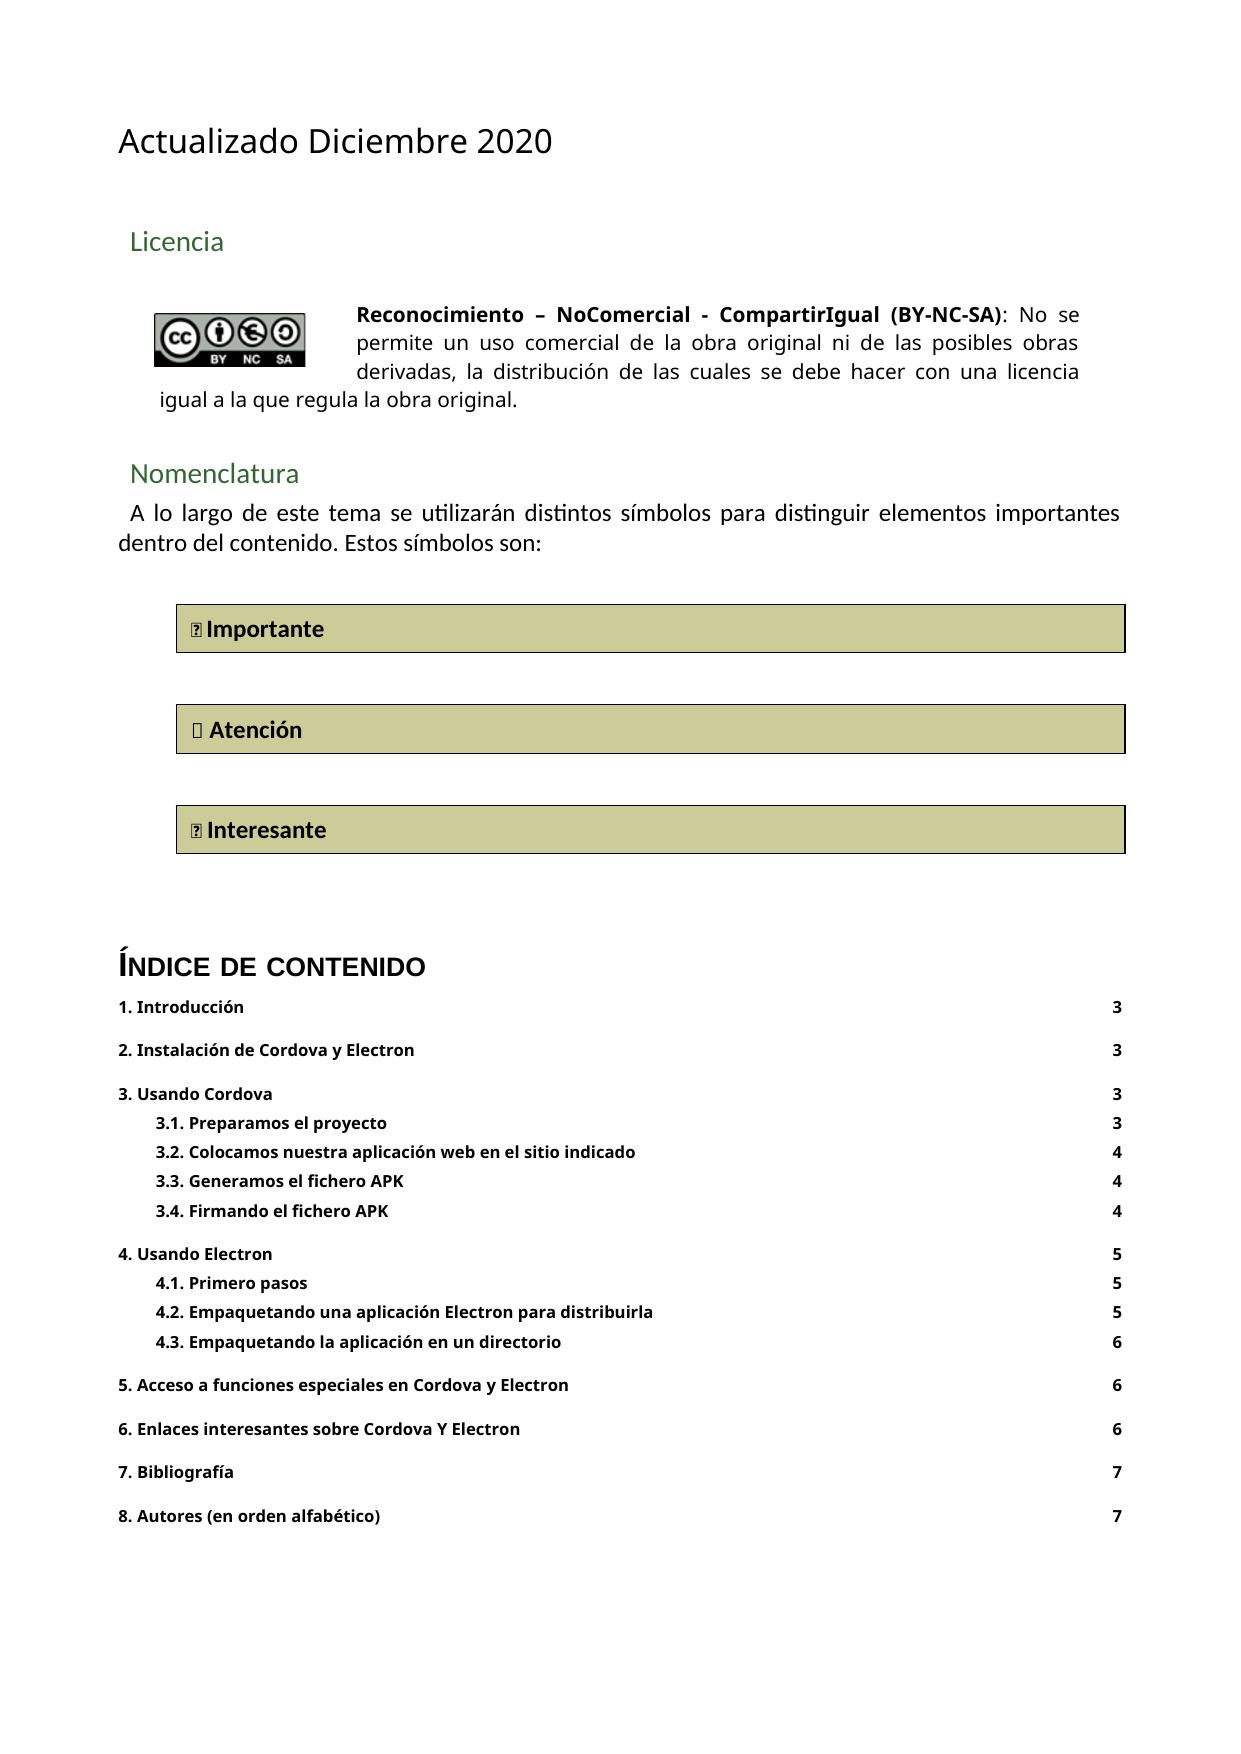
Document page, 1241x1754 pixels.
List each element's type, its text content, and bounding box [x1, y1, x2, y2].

text Actualizado Diciembre 2020 [118, 118, 1122, 163]
text Reconocimiento – NoComercial - CompartirIgual (BY-NC-SA): No se permite un uso comercial de la obra original ni de las posibles obras derivadas, la distribución de las cuales se debe hacer con una licencia igual a la que regula la obra original. [159, 300, 1080, 414]
text 3.4. Firmando el fichero APK 4 [156, 1199, 1122, 1222]
text 3.1. Preparamos el proyecto 3 [156, 1112, 1122, 1134]
text 4.3. Empaquetando la aplicación en un directorio 6 [156, 1330, 1122, 1353]
text 5. Acceso a funciones especiales en Cordova y Electron 6 [118, 1374, 1122, 1397]
text 4. Usando Electron 5 [118, 1243, 1122, 1266]
text ❕ Atención [177, 705, 1124, 753]
text 4.2. Empaquetando una aplicación Electron para distribuirla 5 [156, 1301, 1122, 1324]
picture [154, 313, 306, 367]
text 1. Introducción 3 [118, 996, 1122, 1018]
text A lo largo de este tema se utilizarán distintos símbolos para distinguir elementos importantes dentro del contenido. Estos símbolos son: [118, 497, 1122, 558]
text 📖 Importante [177, 605, 1124, 652]
text Nomenclatura [118, 455, 1122, 491]
text 3.3. Generamos el fichero APK 4 [156, 1170, 1122, 1193]
text Índice de contenido [118, 944, 1122, 983]
text 8. Autores (en orden alfabético) 7 [118, 1504, 1122, 1527]
text 3.2. Colocamos nuestra aplicación web en el sitio indicado 4 [156, 1141, 1122, 1164]
text 💬 Interesante [177, 806, 1124, 853]
text 6. Enlaces interesantes sobre Cordova Y Electron 6 [118, 1417, 1122, 1440]
text 2. Instalación de Cordova y Electron 3 [118, 1039, 1122, 1062]
text 4.1. Primero pasos 5 [156, 1272, 1122, 1295]
text 7. Bibliografía 7 [118, 1461, 1122, 1484]
text 3. Usando Cordova 3 [118, 1083, 1122, 1105]
text Licencia [118, 223, 1122, 258]
